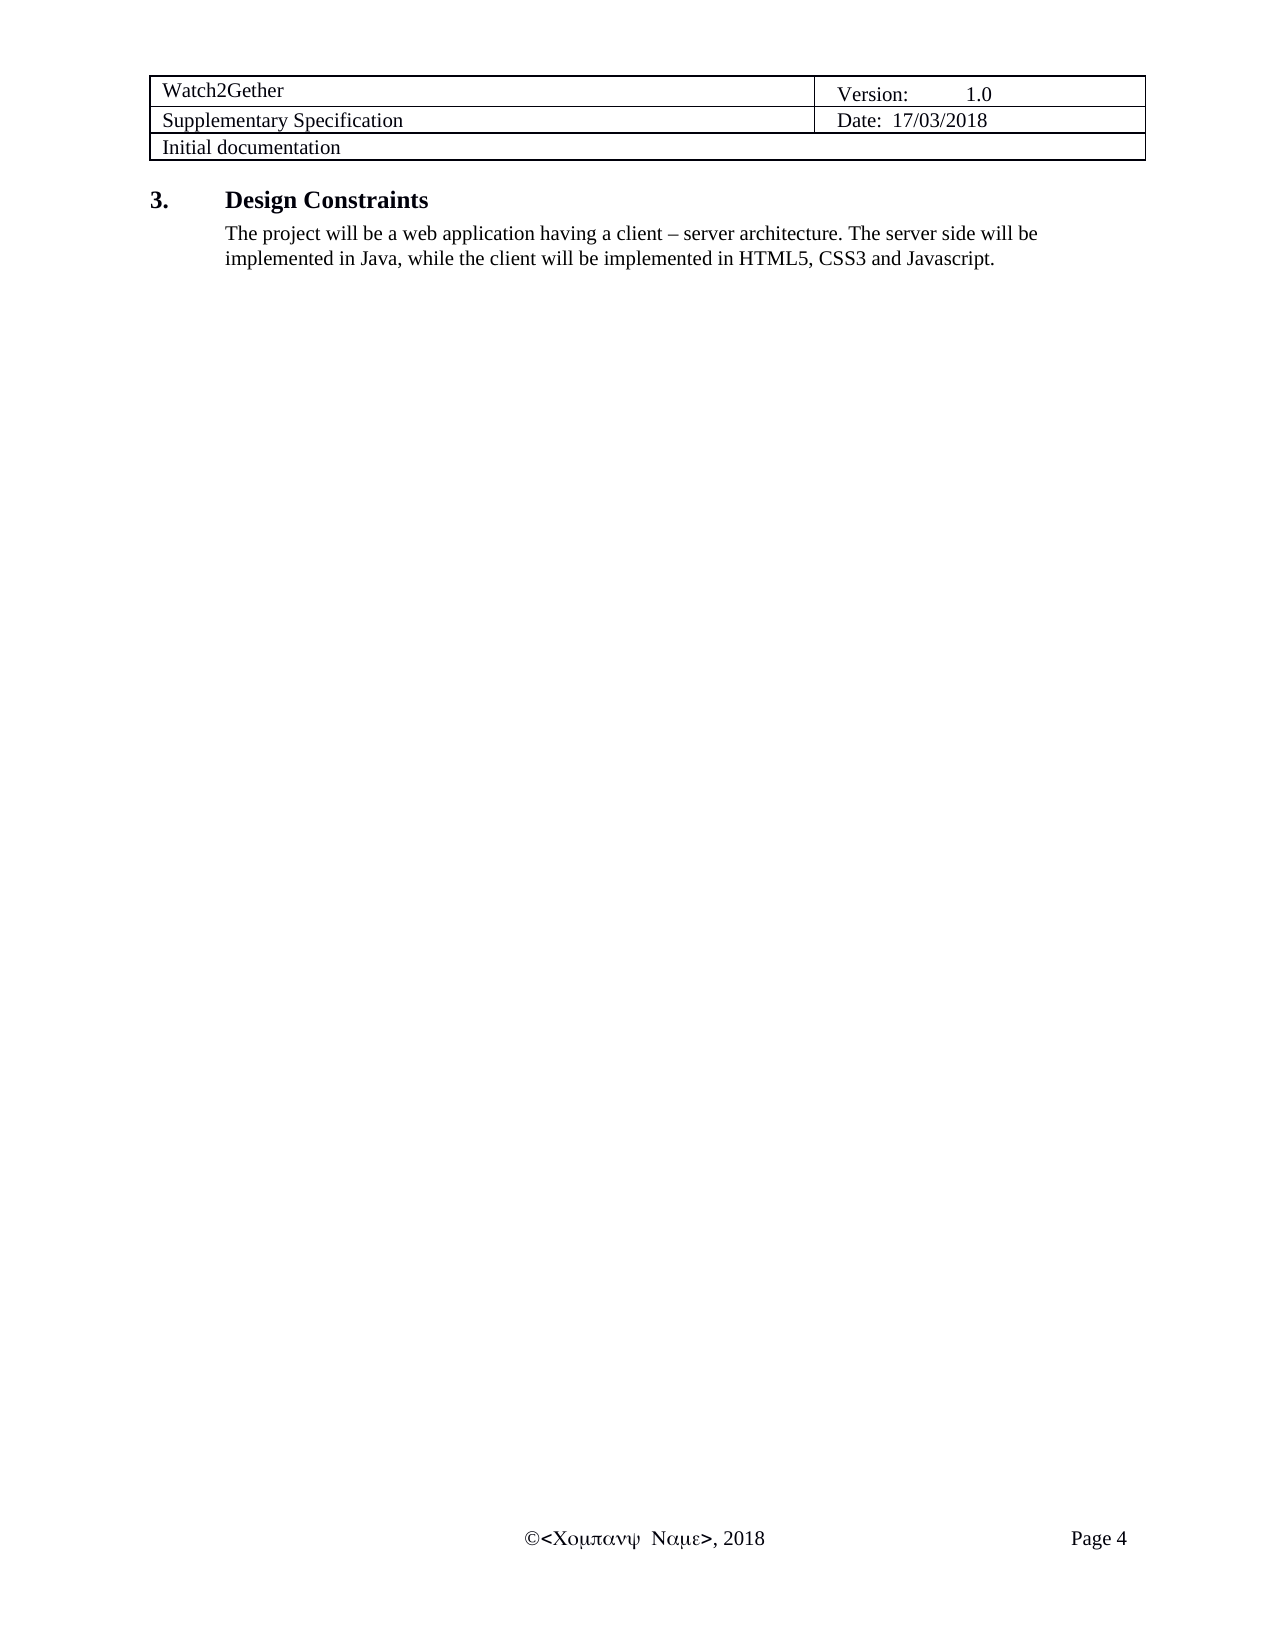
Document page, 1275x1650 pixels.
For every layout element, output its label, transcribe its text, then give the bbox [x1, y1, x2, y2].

subtitle Design Constraints [150, 185, 1125, 214]
text The project will be a web application having a client – server architecture. The server side will be implemented in Java, while the client will be implemented in HTML5, CSS3 and Javascript. [225, 220, 1125, 270]
